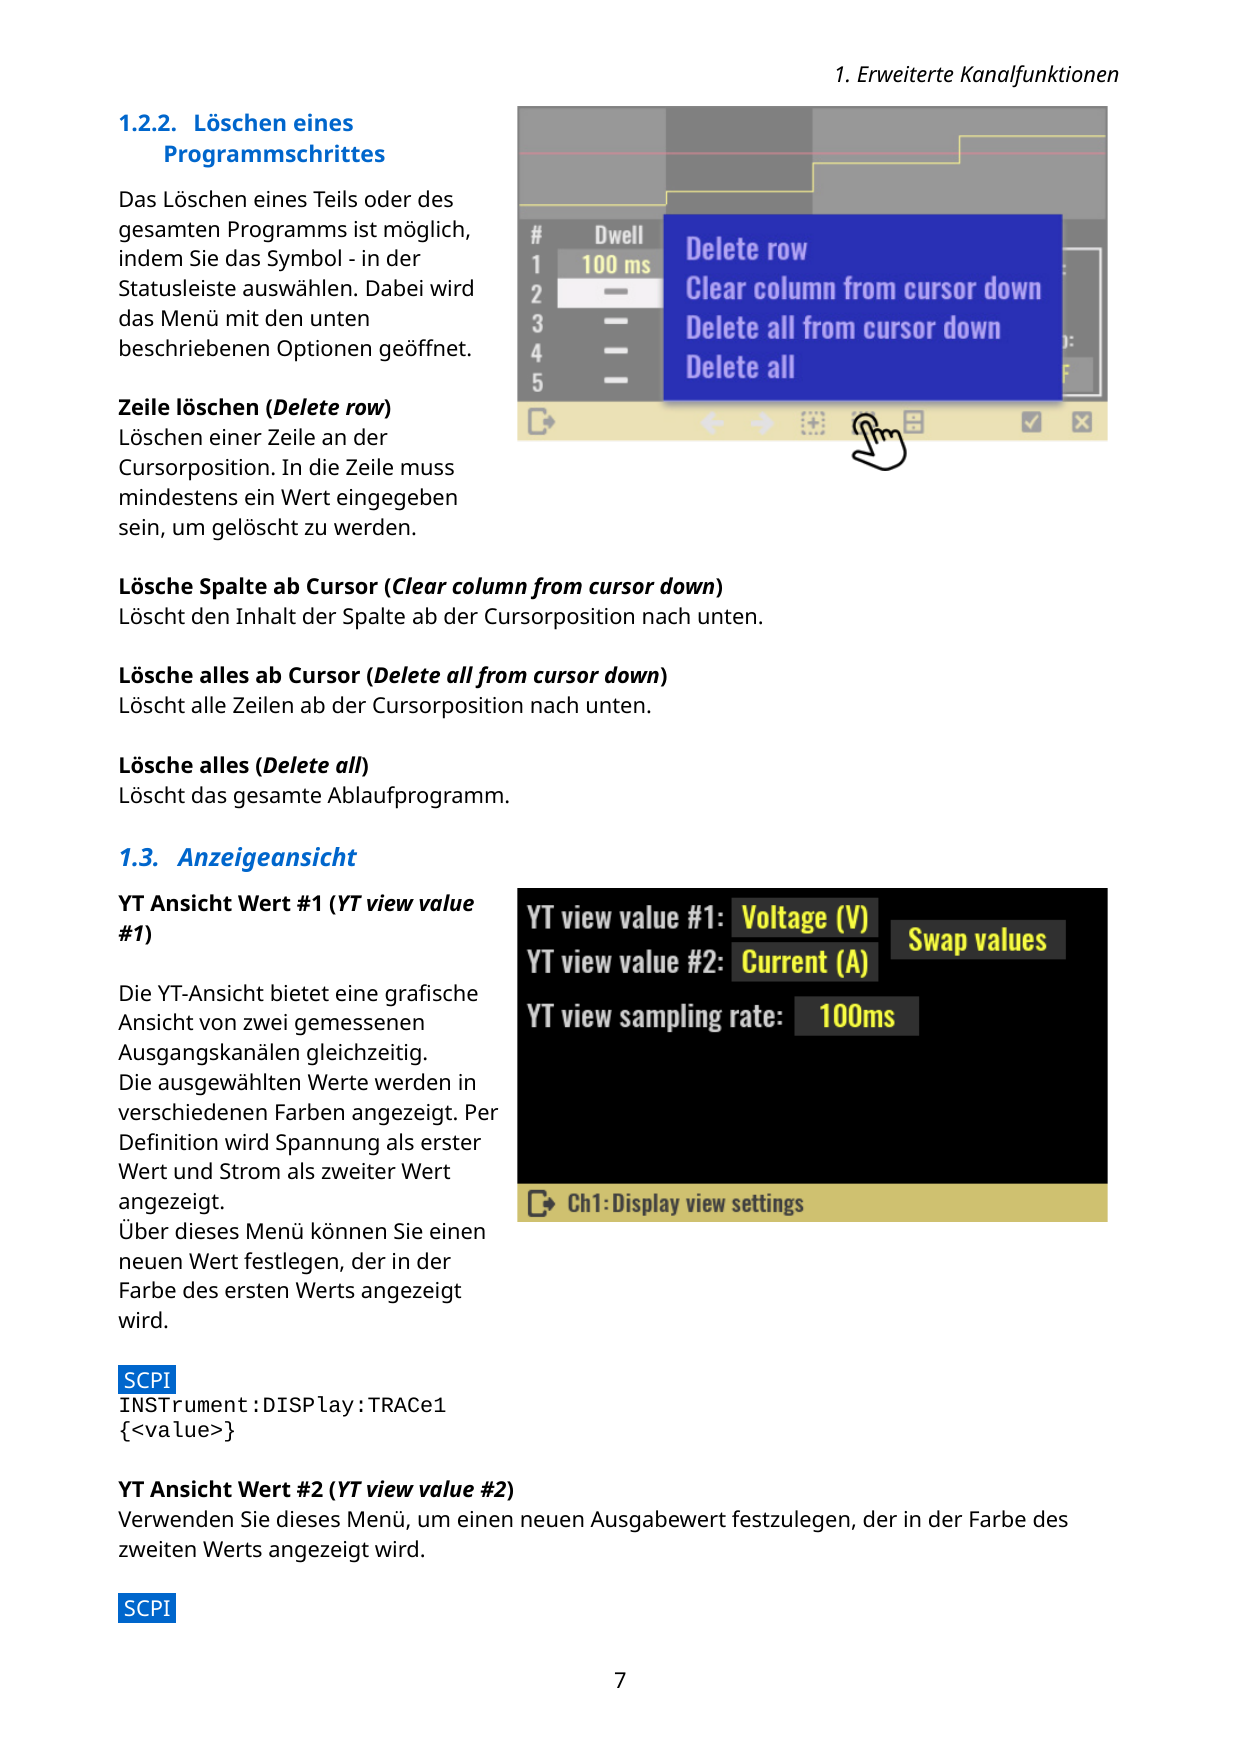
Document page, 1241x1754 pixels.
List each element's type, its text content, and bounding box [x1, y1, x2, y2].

picture [517, 888, 1108, 1222]
text YT Ansicht Wert #2 (YT view value #2) [118, 1474, 1122, 1504]
text Lösche alles ab Cursor (Delete all from cursor down) [118, 661, 1122, 690]
text Verwenden Sie dieses Menü, um einen neuen Ausgabewert festzulegen, der in der Farbe des zweiten Werts angezeigt wird. [118, 1504, 1122, 1563]
table_header Löschen eines Programmschrittes Das Löschen eines Teils oder des gesamten Programms ist möglich, indem Sie das Symbol - in der Statusleiste auswählen. Dabei wird das Menü mit den unten beschriebenen Optionen geöffnet. Zeile löschen (Delete row) Löschen einer Zeile an der Cursorposition. In die Zeile muss mindestens ein Wert eingegeben sein, um gelöscht zu werden. [118, 107, 502, 571]
subtitle Anzeigeansicht [118, 839, 1122, 873]
table_header YT Ansicht Wert #1 (YT view value #1) Die YT-Ansicht bietet eine grafische Ansicht von zwei gemessenen Ausgangskanälen gleichzeitig. Die ausgewählten Werte werden in verschiedenen Farben angezeigt. Per Definition wird Spannung als erster Wert und Strom als zweiter Wert angezeigt. Über dieses Menü können Sie einen neuen Wert festlegen, der in der Farbe des ersten Werts angezeigt wird. SCPI INSTrument:DISPlay:TRACe1 {<value>} [118, 888, 502, 1444]
text Lösche alles (Delete all) [118, 750, 1122, 780]
text Lösche Spalte ab Cursor (Clear column from cursor down) [118, 571, 1122, 601]
table_header [502, 888, 1123, 1444]
text SCPI [118, 1593, 1122, 1623]
picture [517, 106, 1108, 471]
text Löscht den Inhalt der Spalte ab der Cursorposition nach unten. [118, 601, 1122, 631]
table_header [502, 107, 1123, 571]
text Löscht das gesamte Ablaufprogramm. [118, 780, 1122, 809]
text Löscht alle Zeilen ab der Cursorposition nach unten. [118, 690, 1122, 720]
